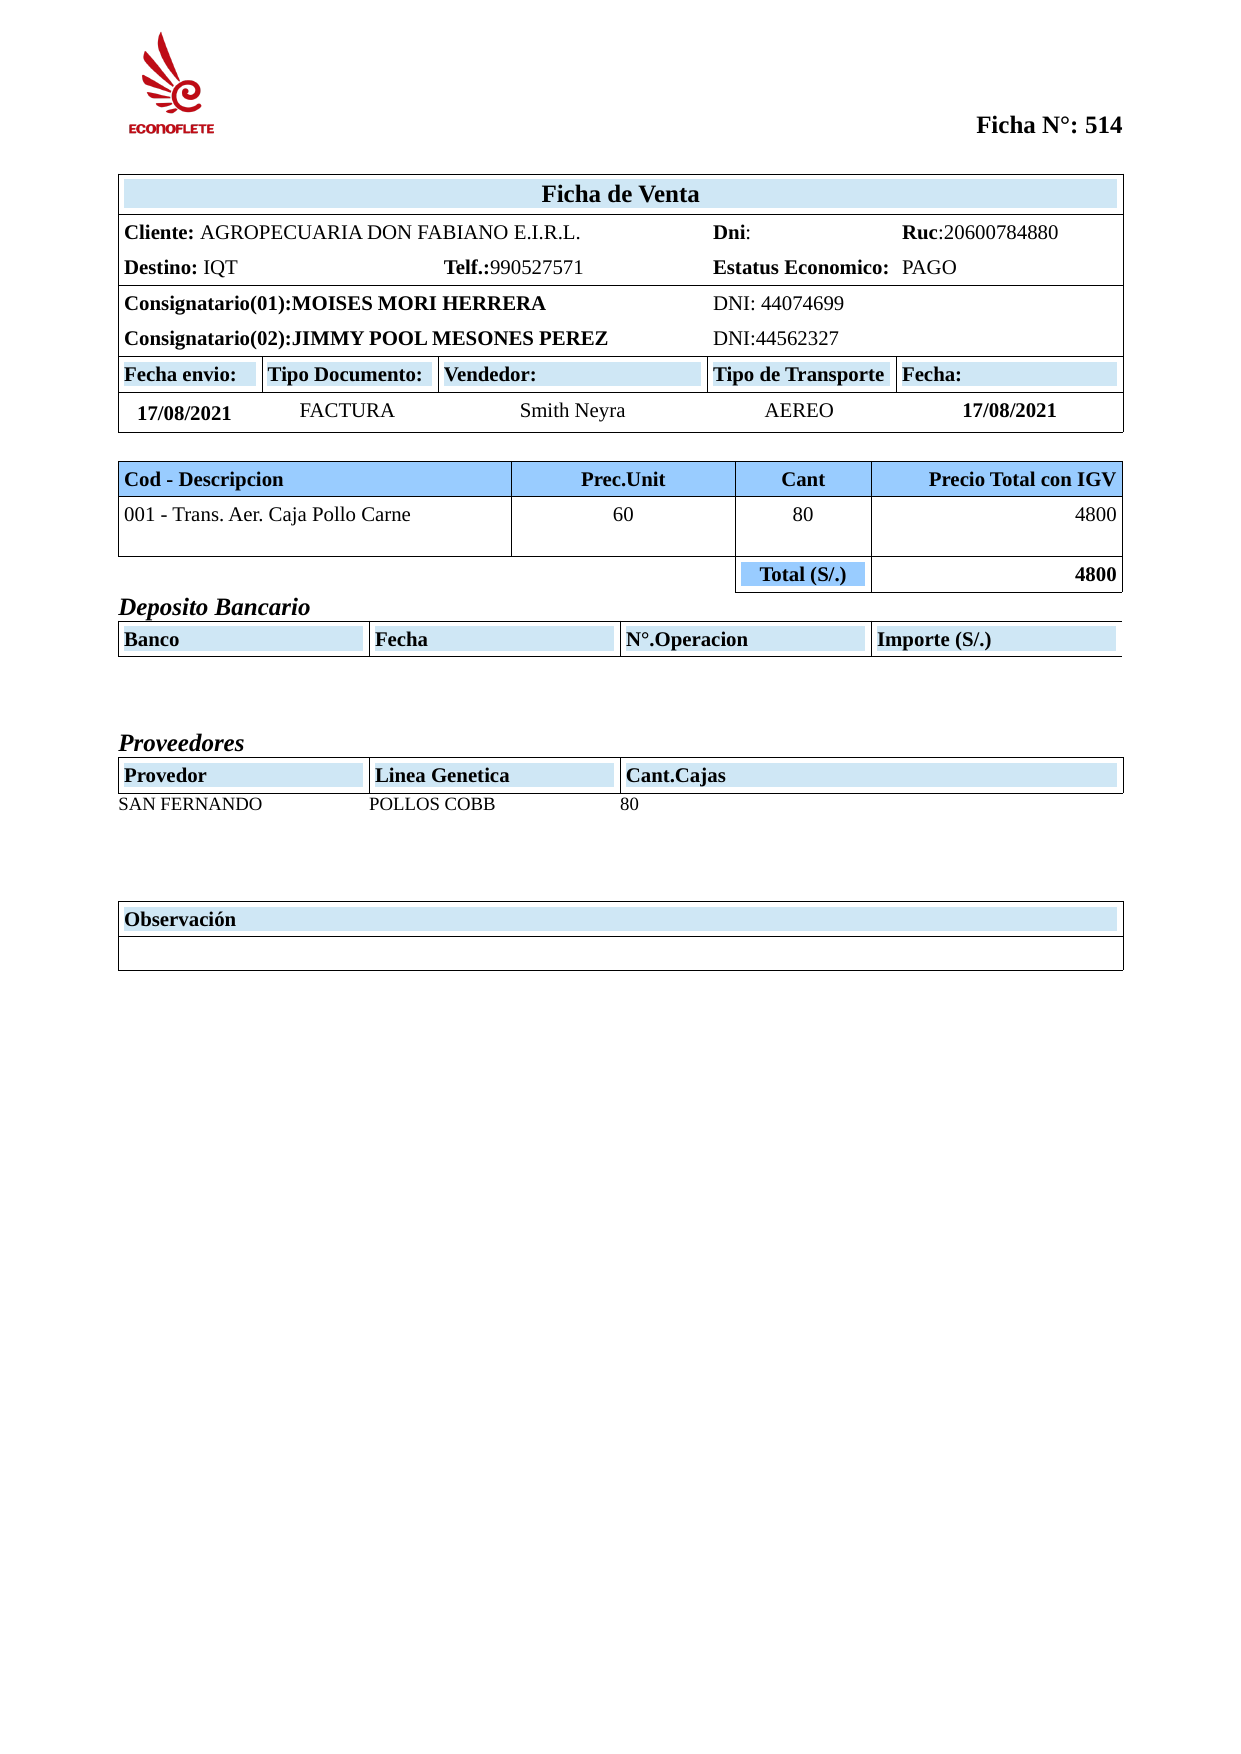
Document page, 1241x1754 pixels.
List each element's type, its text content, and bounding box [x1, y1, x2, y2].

table_cell Dni: [707, 215, 896, 249]
table_cell [620, 836, 1123, 858]
table_cell [118, 657, 369, 680]
table_cell Total (S/.) [736, 557, 871, 592]
table_cell [118, 705, 369, 728]
table_cell PAGO [896, 249, 1123, 285]
table_cell Fecha: [897, 357, 1123, 392]
table_header Observación [119, 902, 1123, 936]
table_cell FACTURA [262, 393, 438, 432]
table_header Banco [119, 622, 369, 656]
table_cell [119, 937, 1123, 969]
table_cell [118, 879, 369, 901]
table_header Ficha de Venta [119, 175, 1123, 214]
table_cell DNI:44562327 [707, 321, 1123, 356]
table_cell [620, 705, 871, 728]
text Proveedores [118, 728, 1122, 757]
table_cell Estatus Economico: [707, 249, 896, 285]
table_cell AEREO [707, 393, 896, 432]
table_cell Consignatario(01):MOISES MORI HERRERA [119, 286, 707, 321]
table_cell POLLOS COBB [369, 794, 620, 814]
table_cell Fecha envio: [119, 357, 262, 392]
table_cell 4800 [872, 557, 1122, 592]
table_cell Vendedor: [439, 357, 707, 392]
table_header Cant.Cajas [621, 758, 1123, 793]
table_header N°.Operacion [621, 622, 871, 656]
table_header Linea Genetica [370, 758, 620, 793]
table_cell [871, 657, 1122, 680]
table_cell Smith Neyra [438, 393, 707, 432]
table_cell [620, 858, 1123, 879]
table_cell Consignatario(02):JIMMY POOL MESONES PEREZ [119, 321, 707, 356]
picture [118, 31, 225, 134]
table_cell DNI: 44074699 [707, 286, 1123, 321]
table_cell 4800 [872, 497, 1122, 556]
table_header Prec.Unit [512, 462, 735, 496]
table_cell Tipo de Transporte [708, 357, 896, 392]
table_cell Destino: IQT [119, 249, 438, 285]
table_header Provedor [119, 758, 369, 793]
table_cell [620, 815, 1123, 836]
table_cell [871, 680, 1122, 704]
table_header Importe (S/.) [872, 622, 1122, 656]
table_cell [511, 557, 735, 592]
table_cell 17/08/2021 [119, 393, 262, 432]
table_cell Telf.:990527571 [438, 249, 707, 285]
table_cell [369, 815, 620, 836]
table_header Fecha [370, 622, 620, 656]
table_header Cod - Descripcion [119, 462, 511, 496]
table_cell [369, 705, 620, 728]
table_cell [620, 657, 871, 680]
table_cell [369, 680, 620, 704]
table_cell 17/08/2021 [896, 393, 1123, 432]
table_cell [118, 557, 511, 592]
table_cell [118, 836, 369, 858]
table_cell [369, 657, 620, 680]
table_cell 001 - Trans. Aer. Caja Pollo Carne [119, 497, 511, 556]
table_cell [620, 680, 871, 704]
table_cell Cliente: AGROPECUARIA DON FABIANO E.I.R.L. [119, 215, 707, 249]
table_cell [118, 680, 369, 704]
table_cell [871, 705, 1122, 728]
table_header Precio Total con IGV [872, 462, 1122, 496]
table_cell [369, 858, 620, 879]
text Deposito Bancario [118, 592, 1122, 621]
table_cell Ruc:20600784880 [896, 215, 1123, 249]
table_header Cant [736, 462, 871, 496]
table_cell [620, 879, 1123, 901]
table_cell [118, 858, 369, 879]
table_cell [118, 815, 369, 836]
table_cell [369, 879, 620, 901]
table_cell SAN FERNANDO [118, 794, 369, 814]
table_cell 80 [620, 794, 1123, 814]
table_cell 60 [512, 497, 735, 556]
table_cell 80 [736, 497, 871, 556]
table_cell [369, 836, 620, 858]
table_cell Tipo Documento: [263, 357, 438, 392]
